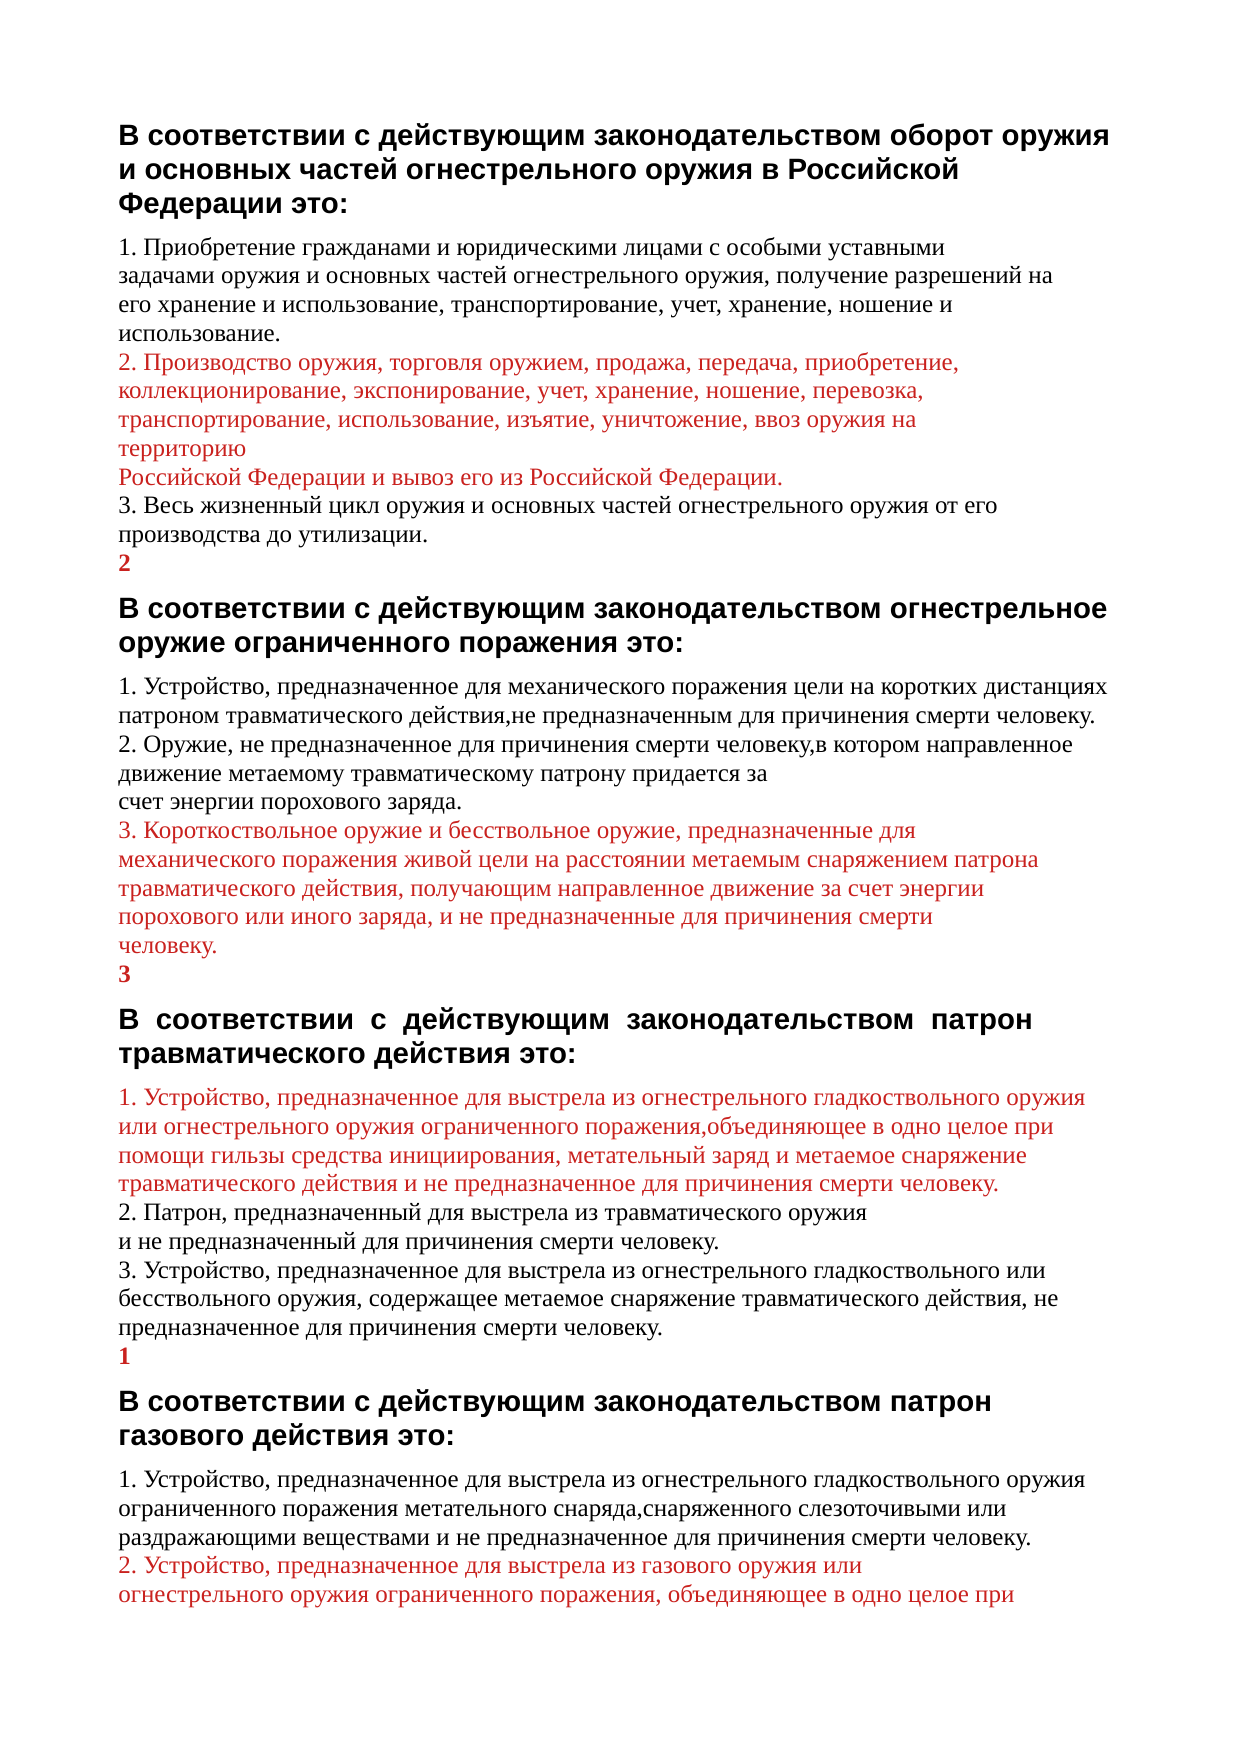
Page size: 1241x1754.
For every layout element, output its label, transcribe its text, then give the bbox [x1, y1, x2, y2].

text счет энергии порохового заряда. [118, 786, 1122, 815]
text 1 [118, 1341, 1122, 1370]
text территорию [118, 433, 1122, 462]
text травматического действия, получающим направленное движение за счет энергии [118, 873, 1122, 901]
text задачами оружия и основных частей огнестрельного оружия, получение разрешений на [118, 261, 1122, 289]
text его хранение и использование, транспортирование, учет, хранение, ношение и [118, 289, 1122, 318]
text Российской Федерации и вывоз его из Российской Федерации. [118, 462, 1122, 491]
text 2. Производство оружия, торговля оружием, продажа, передача, приобретение, [118, 347, 1122, 376]
subtitle В соответствии с действующим законодательством оборот оружия и основных частей огнестрельного оружия в Российской Федерации это: [118, 118, 1122, 219]
text 2. Патрон, предназначенный для выстрела из травматического оружия [118, 1197, 1122, 1226]
text механического поражения живой цели на расстоянии метаемым снаряжением патрона [118, 844, 1122, 873]
text 3. Весь жизненный цикл оружия и основных частей огнестрельного оружия от его [118, 491, 1122, 519]
text огнестрельного оружия ограниченного поражения, объединяющее в одно целое при [118, 1579, 1122, 1608]
text 2 [118, 548, 1122, 577]
text порохового или иного заряда, и не предназначенные для причинения смерти [118, 901, 1122, 930]
subtitle В соответствии с действующим законодательством патрон газового действия это: [118, 1384, 1122, 1452]
text 2. Оружие, не предназначенное для причинения смерти человеку,в котором направленное движение метаемому травматическому патрону придается за [118, 729, 1122, 786]
text 1. Приобретение гражданами и юридическими лицами с особыми уставными [118, 232, 1122, 261]
text коллекционирование, экспонирование, учет, хранение, ношение, перевозка, [118, 376, 1122, 404]
text 1. Устройство, предназначенное для выстрела из огнестрельного гладкоствольного оружия или огнестрельного оружия ограниченного поражения,объединяющее в одно целое при помощи гильзы средства инициирования, метательный заряд и метаемое снаряжение травматического действия и не предназначенное для причинения смерти человеку. [118, 1082, 1122, 1197]
text 3 [118, 959, 1122, 988]
text и не предназначенный для причинения смерти человеку. [118, 1226, 1122, 1255]
text человеку. [118, 930, 1122, 959]
subtitle В соответствии с действующим законодательством патрон травматического действия это: [118, 1002, 1122, 1070]
text 3. Короткоствольное оружие и бесствольное оружие, предназначенные для [118, 815, 1122, 844]
text 3. Устройство, предназначенное для выстрела из огнестрельного гладкоствольного или бесствольного оружия, содержащее метаемое снаряжение травматического действия, не предназначенное для причинения смерти человеку. [118, 1255, 1122, 1341]
text производства до утилизации. [118, 519, 1122, 548]
subtitle В соответствии с действующим законодательством огнестрельное оружие ограниченного поражения это: [118, 591, 1122, 659]
text 2. Устройство, предназначенное для выстрела из газового оружия или [118, 1551, 1122, 1579]
text 1. Устройство, предназначенное для механического поражения цели на коротких дистанциях патроном травматического действия,не предназначенным для причинения смерти человеку. [118, 671, 1122, 729]
text транспортирование, использование, изъятие, уничтожение, ввоз оружия на [118, 404, 1122, 433]
text использование. [118, 318, 1122, 347]
text 1. Устройство, предназначенное для выстрела из огнестрельного гладкоствольного оружия ограниченного поражения метательного снаряда,снаряженного слезоточивыми или раздражающими веществами и не предназначенное для причинения смерти человеку. [118, 1464, 1122, 1551]
